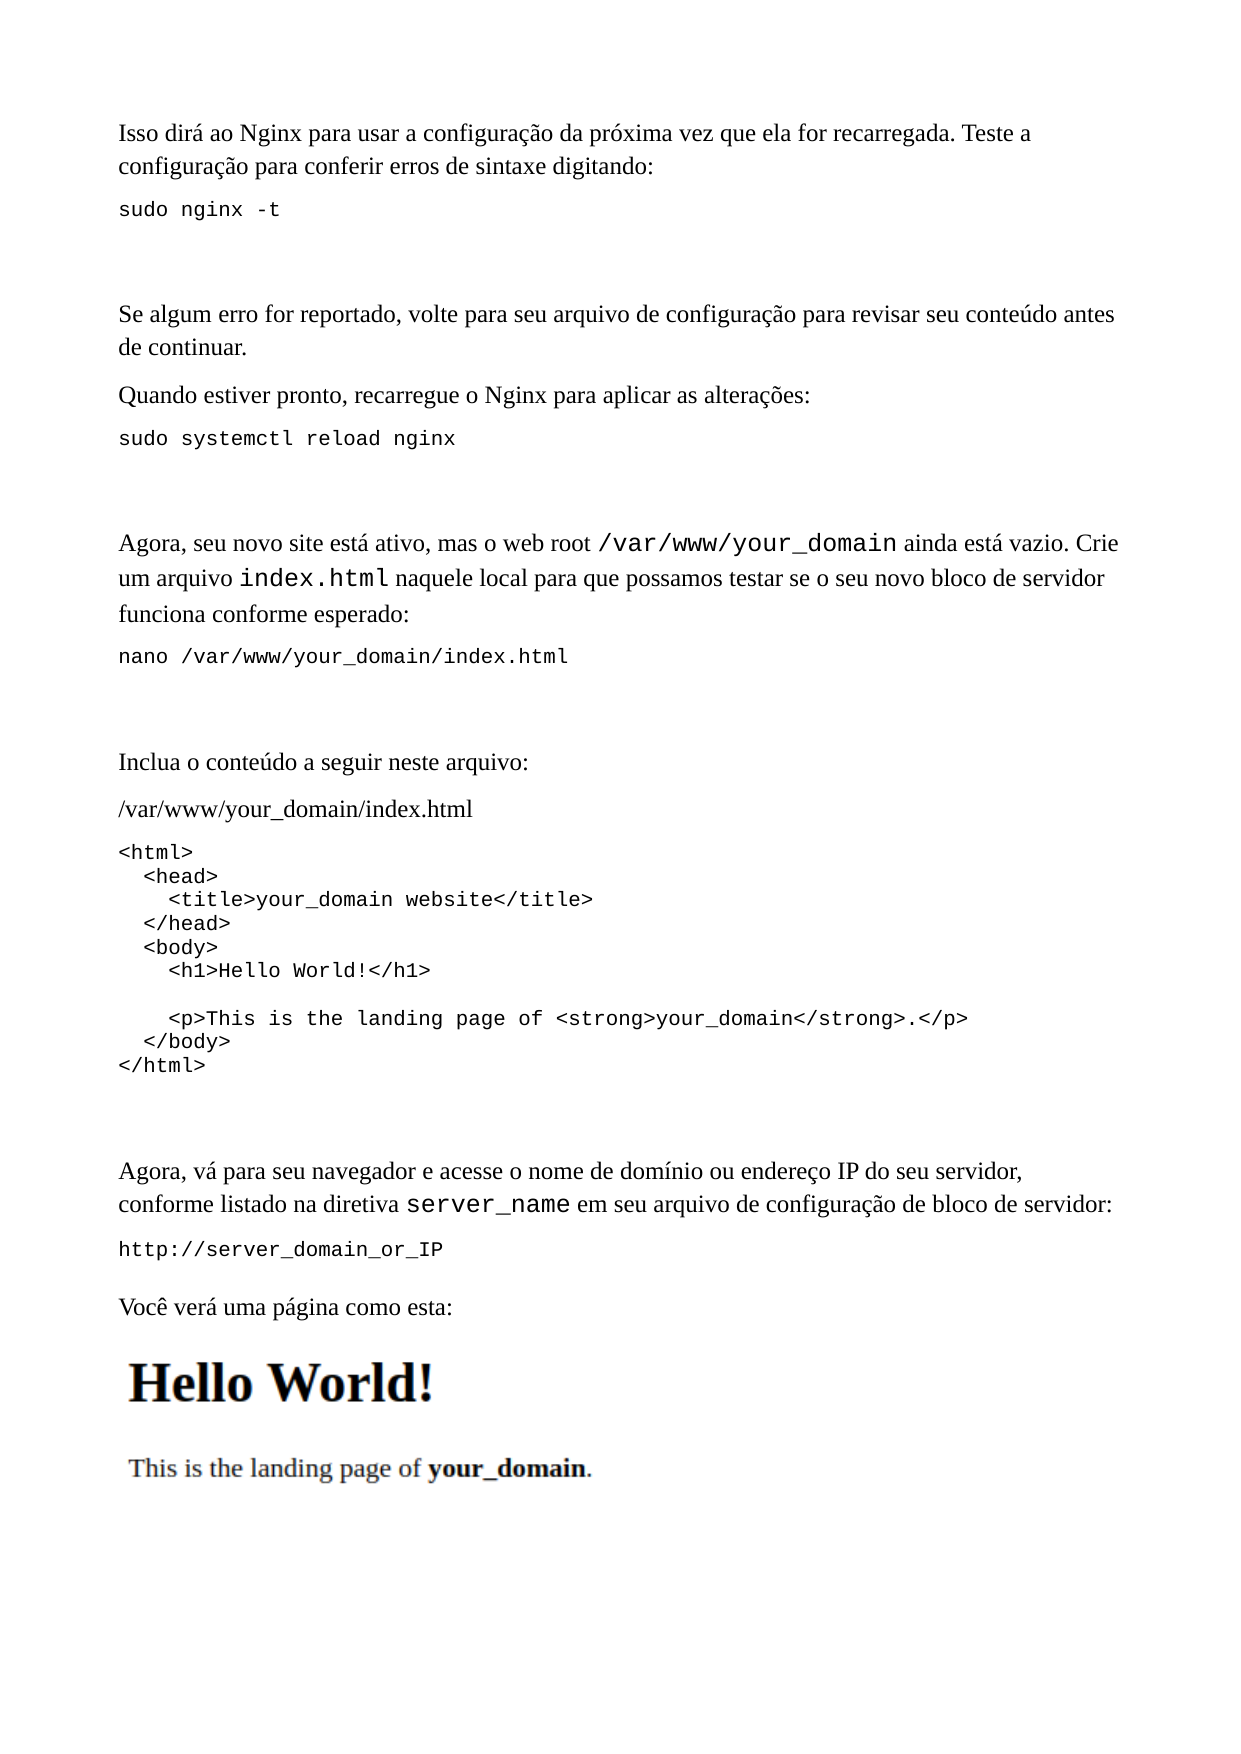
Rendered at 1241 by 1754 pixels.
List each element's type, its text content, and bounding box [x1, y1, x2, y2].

text Agora, vá para seu navegador e acesse o nome de domínio ou endereço IP do seu servidor, conforme listado na diretiva server_name em seu arquivo de configuração de bloco de servidor: [118, 1156, 1122, 1219]
text Isso dirá ao Nginx para usar a configuração da próxima vez que ela for recarregada. Teste a configuração para conferir erros de sintaxe digitando: [118, 118, 1122, 180]
text http://server_domain_or_IP [118, 1239, 1122, 1262]
text nano /var/www/your_domain/index.html [118, 646, 1122, 670]
text <body> [118, 937, 1122, 960]
text <head> [118, 866, 1122, 889]
text <h1>Hello World!</h1> [118, 960, 1122, 984]
text sudo systemctl reload nginx [118, 428, 1122, 451]
text sudo nginx -t [118, 199, 1122, 222]
text </body> [118, 1031, 1122, 1055]
text /var/www/your_domain/index.html [118, 794, 1122, 823]
text </head> [118, 913, 1122, 937]
text Você verá uma página como esta: [118, 1292, 1122, 1321]
text Se algum erro for reportado, volte para seu arquivo de configuração para revisar seu conteúdo antes de continuar. [118, 299, 1122, 361]
text <p>This is the landing page of <strong>your_domain</strong>.</p> [118, 1008, 1122, 1031]
text <title>your_domain website</title> [118, 889, 1122, 913]
text Quando estiver pronto, recarregue o Nginx para aplicar as alterações: [118, 380, 1122, 409]
text </html> [118, 1055, 1122, 1079]
text Agora, seu novo site está ativo, mas o web root /var/www/your_domain ainda está vazio. Crie um arquivo index.html naquele local para que possamos testar se o seu novo bloco de servidor funciona conforme esperado: [118, 528, 1122, 627]
text Inclua o conteúdo a seguir neste arquivo: [118, 747, 1122, 776]
picture [118, 1339, 619, 1565]
text <html> [118, 842, 1122, 866]
